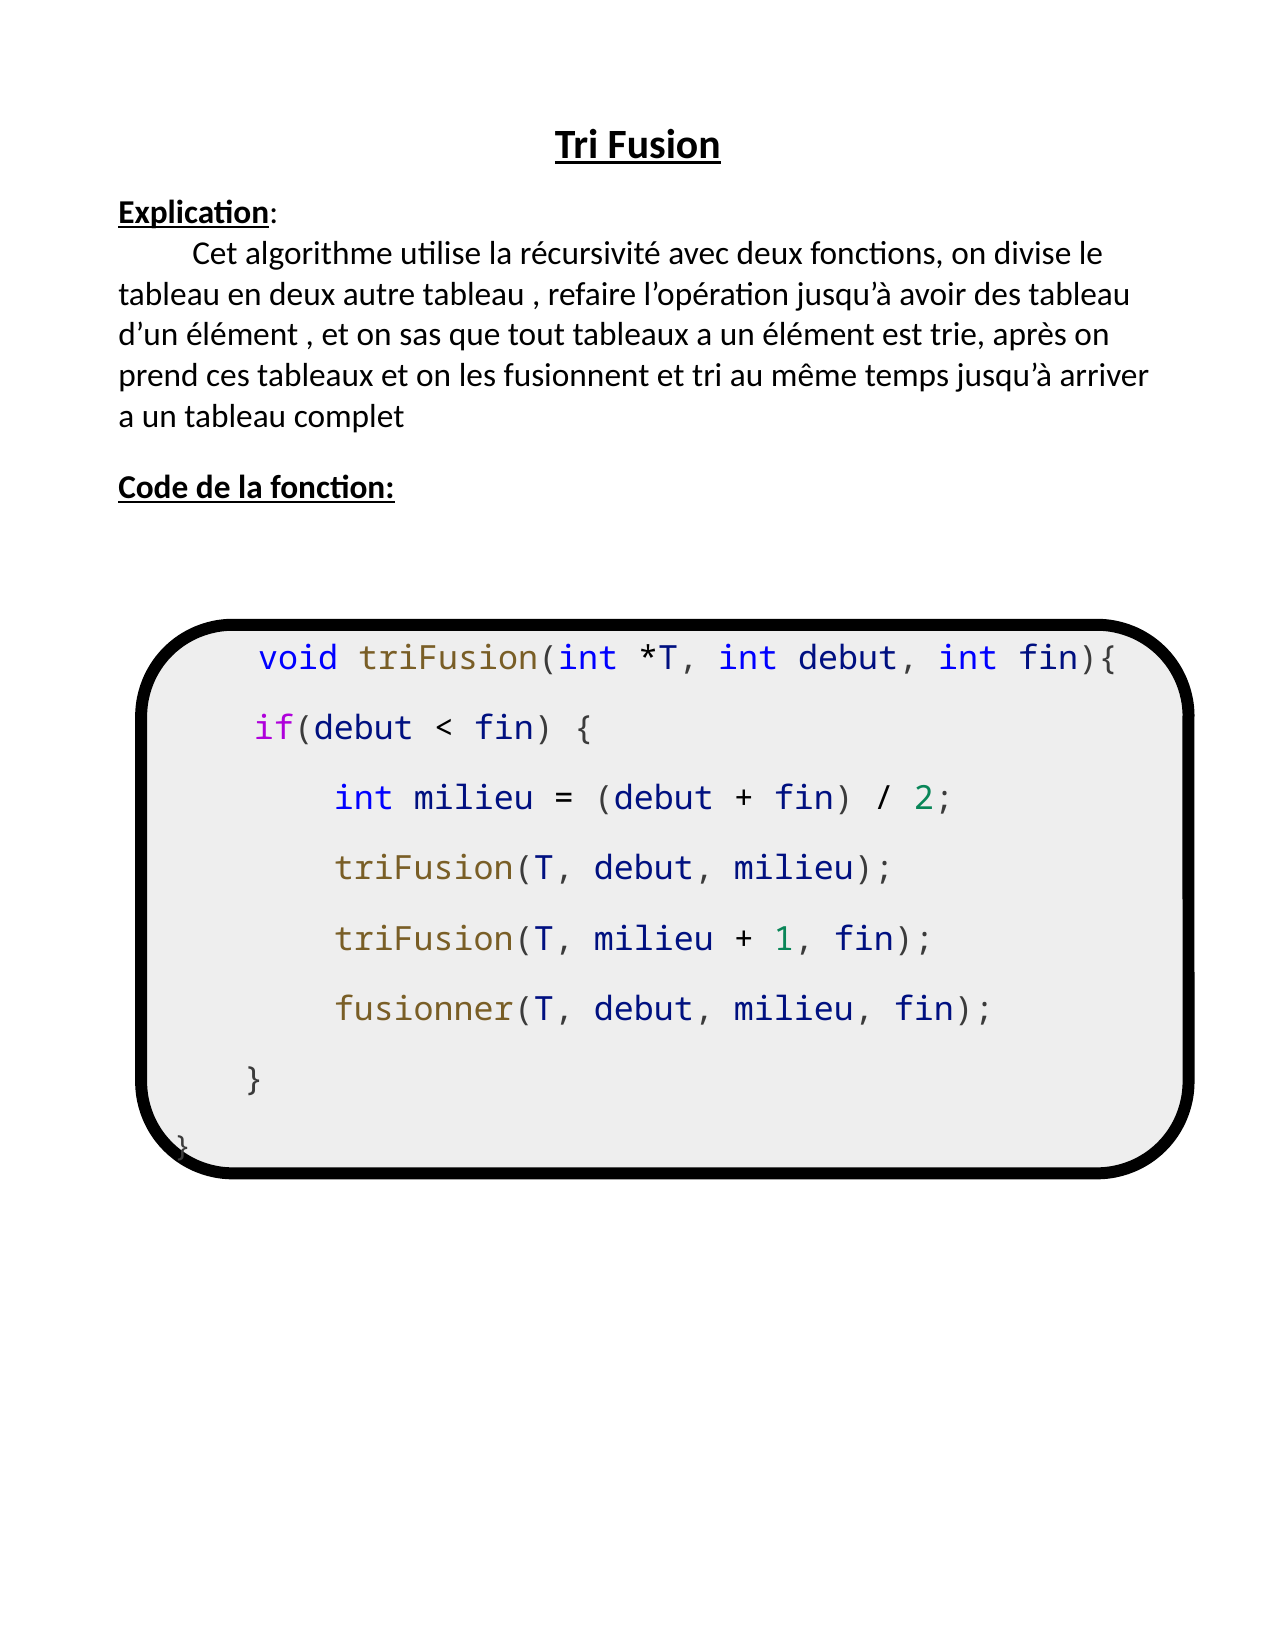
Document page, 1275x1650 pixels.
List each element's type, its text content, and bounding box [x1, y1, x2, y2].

text Cet algorithme utilise la récursivité avec deux fonctions, on divise le tableau en deux autre tableau , refaire l’opération jusqu’à avoir des tableau d’un élément , et on sas que tout tableaux a un élément est trie, après on prend ces tableaux et on les fusionnent et tri au même temps jusqu’à arriver a un tableau complet [118, 232, 1157, 436]
text Tri Fusion [118, 118, 1157, 169]
text Code de la fonction: [118, 466, 1157, 507]
text Explication: [118, 191, 1157, 232]
